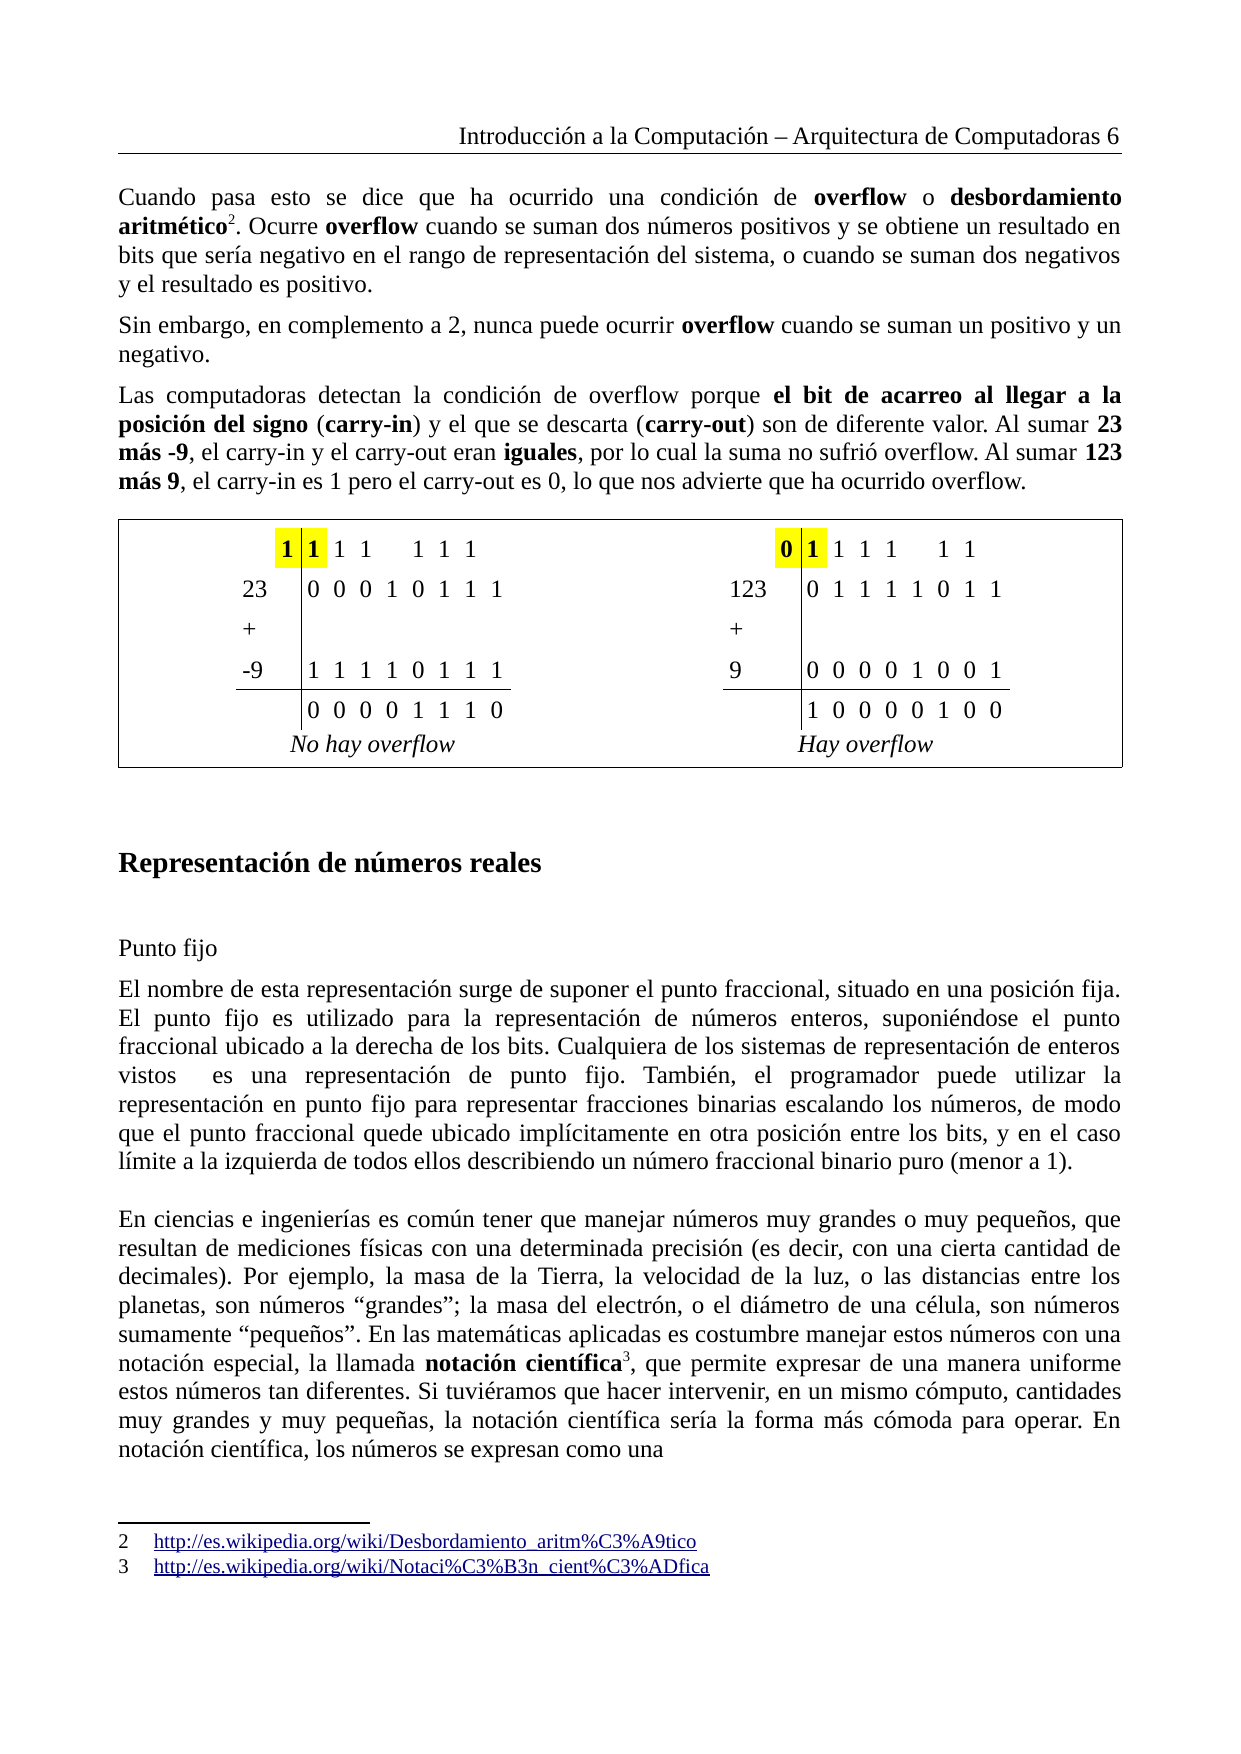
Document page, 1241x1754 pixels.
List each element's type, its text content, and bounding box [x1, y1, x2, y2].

table_cell 1 [328, 649, 354, 689]
table_cell [958, 609, 984, 649]
table_cell 0 [984, 690, 1010, 729]
table_cell 0 [380, 690, 406, 729]
table_cell 0 [931, 649, 957, 689]
table_cell 1 [302, 649, 327, 689]
table_header [905, 528, 931, 568]
table_header 1 [328, 528, 354, 568]
table_cell [879, 609, 905, 649]
table_cell [723, 690, 774, 729]
table_header [380, 528, 406, 568]
table_header 1 [853, 528, 879, 568]
table_cell 1 [802, 690, 827, 729]
text No hay overflow [127, 729, 620, 758]
table_cell 0 [827, 649, 853, 689]
table_cell 1 [485, 569, 511, 609]
text Las computadoras detectan la condición de overflow porque el bit de acarreo al llegar a la posición del signo (carry-in) y el que se descarta (carry-out) son de diferente valor. Al sumar 23 más -9, el carry-in y el carry-out eran iguales, por lo cual la suma no sufrió overflow. Al sumar 123 más 9, el carry-in es 1 pero el carry-out es 0, lo que nos advierte que ha ocurrido overflow. [118, 380, 1122, 495]
table_cell 23 [236, 569, 275, 609]
text http://es.wikipedia.org/wiki/Notaci%C3%B3n_cient%C3%ADfica [118, 1553, 1122, 1578]
table_header [984, 528, 1010, 568]
table_cell 0 [958, 690, 984, 729]
table_cell [775, 649, 801, 689]
table_cell 0 [931, 569, 957, 609]
table_cell [459, 609, 484, 649]
table_header [485, 528, 511, 568]
table_cell [236, 690, 275, 729]
table_header 1 [958, 528, 984, 568]
table_cell 1 [406, 690, 432, 729]
table_cell [853, 609, 879, 649]
table_cell [406, 609, 432, 649]
table_cell [302, 609, 327, 649]
table_cell 1 [853, 569, 879, 609]
table_cell 1 [459, 649, 484, 689]
table_cell 0 [853, 690, 879, 729]
table_cell 0 [958, 649, 984, 689]
table_cell 1 [459, 690, 484, 729]
table_header [236, 528, 275, 568]
text Sin embargo, en complemento a 2, nunca puede ocurrir overflow cuando se suman un positivo y un negativo. [118, 310, 1122, 367]
table_cell [328, 609, 354, 649]
table_cell [275, 649, 301, 689]
table_cell 0 [406, 649, 432, 689]
subtitle Representación de números reales [118, 845, 1122, 879]
table_cell 0 [328, 569, 354, 609]
table_cell 1 [931, 690, 957, 729]
table_cell 0 [802, 649, 827, 689]
table_cell [775, 569, 801, 609]
table_cell [275, 609, 301, 649]
table_cell + [723, 609, 774, 649]
table_header [723, 528, 774, 568]
table_cell 0 [879, 649, 905, 689]
table_cell -9 [236, 649, 275, 689]
text http://es.wikipedia.org/wiki/Desbordamiento_aritm%C3%A9tico [118, 1529, 1122, 1553]
table_cell 1 [879, 569, 905, 609]
text Cuando pasa esto se dice que ha ocurrido una condición de overflow o desbordamiento aritmético. Ocurre overflow cuando se suman dos números positivos y se obtiene un resultado en bits que sería negativo en el rango de representación del sistema, o cuando se suman dos negativos y el resultado es positivo. [118, 182, 1122, 297]
table_cell 0 [853, 649, 879, 689]
table_cell [354, 609, 380, 649]
table_cell + [236, 609, 275, 649]
table_cell [984, 609, 1010, 649]
table_cell 1 [459, 569, 484, 609]
table_header 1 [931, 528, 957, 568]
table_cell 1 [984, 569, 1010, 609]
table_header 1 [432, 528, 458, 568]
table_cell [931, 609, 957, 649]
table_cell [380, 609, 406, 649]
table_header 1 [275, 528, 301, 568]
table_cell 123 [723, 569, 774, 609]
table_cell 1 [432, 690, 458, 729]
table_cell [905, 609, 931, 649]
table_cell 1 [984, 649, 1010, 689]
table_cell [485, 609, 511, 649]
table_cell [432, 609, 458, 649]
table_cell 1 [905, 569, 931, 609]
table_cell 1 [354, 649, 380, 689]
table_cell 0 [406, 569, 432, 609]
table_cell 0 [485, 690, 511, 729]
table_cell 0 [302, 690, 327, 729]
table_cell 1 [432, 569, 458, 609]
table_cell [275, 690, 301, 729]
table_cell 1 [958, 569, 984, 609]
table_cell [775, 690, 801, 729]
table_cell 1 [380, 569, 406, 609]
table_header 1 [827, 528, 853, 568]
table_header 1 [879, 528, 905, 568]
table_header 1 [459, 528, 484, 568]
table_cell 1 [827, 569, 853, 609]
text En ciencias e ingenierías es común tener que manejar números muy grandes o muy pequeños, que resultan de mediciones físicas con una determinada precisión (es decir, con una cierta cantidad de decimales). Por ejemplo, la masa de la Tierra, la velocidad de la luz, o las distancias entre los planetas, son números “grandes”; la masa del electrón, o el diámetro de una célula, son números sumamente “pequeños”. En las matemáticas aplicadas es costumbre manejar estos números con una notación especial, la llamada notación científica, que permite expresar de una manera uniforme estos números tan diferentes. Si tuviéramos que hacer intervenir, en un mismo cómputo, cantidades muy grandes y muy pequeñas, la notación científica sería la forma más cómoda para operar. En notación científica, los números se expresan como una [118, 1204, 1122, 1463]
table_cell 0 [879, 690, 905, 729]
text Hay overflow [620, 729, 1113, 758]
table_cell 0 [354, 569, 380, 609]
table_cell [827, 609, 853, 649]
table_header 0 [775, 528, 801, 568]
table_cell 0 [905, 690, 931, 729]
table_cell 9 [723, 649, 774, 689]
table_header 1 [406, 528, 432, 568]
table_cell 0 [302, 569, 327, 609]
text El nombre de esta representación surge de suponer el punto fraccional, situado en una posición fija. El punto fijo es utilizado para la representación de números enteros, suponiéndose el punto fraccional ubicado a la derecha de los bits. Cualquiera de los sistemas de representación de enteros vistos es una representación de punto fijo. También, el programador puede utilizar la representación en punto fijo para representar fracciones binarias escalando los números, de modo que el punto fraccional quede ubicado implícitamente en otra posición entre los bits, y en el caso límite a la izquierda de todos ellos describiendo un número fraccional binario puro (menor a 1). [118, 974, 1122, 1175]
table_header 1 [354, 528, 380, 568]
table_cell [802, 609, 827, 649]
table_header 1 [802, 528, 827, 568]
table_cell 1 [380, 649, 406, 689]
table_header 1 [302, 528, 327, 568]
table_cell 0 [328, 690, 354, 729]
table_cell [275, 569, 301, 609]
table_cell 0 [802, 569, 827, 609]
table_cell 0 [827, 690, 853, 729]
table_cell 1 [432, 649, 458, 689]
text Punto fijo [118, 933, 1122, 961]
table_cell 1 [905, 649, 931, 689]
table_cell [775, 609, 801, 649]
table_cell 0 [354, 690, 380, 729]
table_cell 1 [485, 649, 511, 689]
